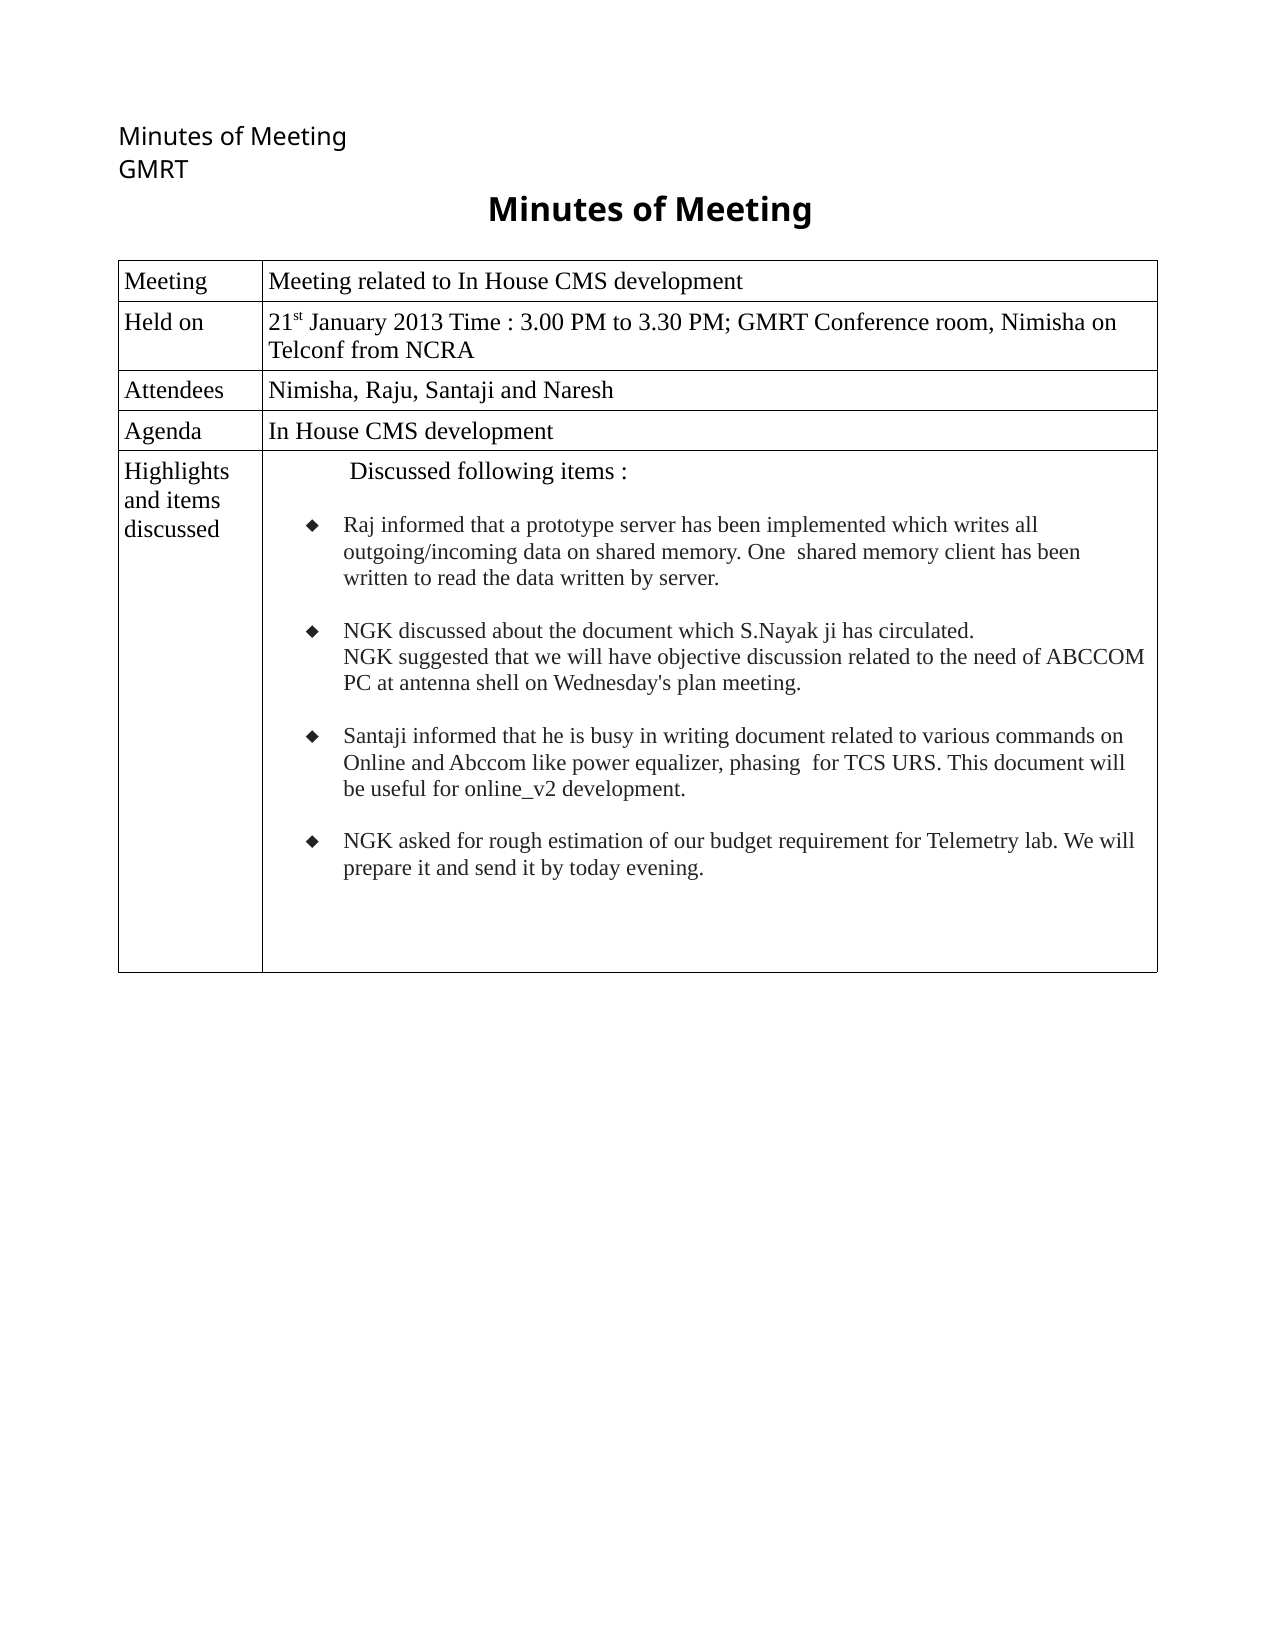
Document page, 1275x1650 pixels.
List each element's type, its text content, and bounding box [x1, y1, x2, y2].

table_cell Discussed following items : Raj informed that a prototype server has been implemented which writes all outgoing/incoming data on shared memory. One shared memory client has been written to read the data written by server. NGK discussed about the document which S.Nayak ji has circulated. NGK suggested that we will have objective discussion related to the need of ABCCOM PC at antenna shell on Wednesday's plan meeting. Santaji informed that he is busy in writing document related to various commands on Online and Abccom like power equalizer, phasing for TCS URS. This document will be useful for online_v2 development. NGK asked for rough estimation of our budget requirement for Telemetry lab. We will prepare it and send it by today evening. [263, 451, 1157, 972]
table_header Meeting [119, 261, 262, 301]
table_cell In House CMS development [263, 411, 1157, 450]
text Minutes of Meeting [118, 186, 1157, 232]
table_cell Highlights and items discussed [119, 451, 262, 972]
table_cell Nimisha, Raju, Santaji and Naresh [263, 371, 1157, 410]
table_cell Attendees [119, 371, 262, 410]
text GMRT [118, 152, 1157, 186]
table_cell 21st January 2013 Time : 3.00 PM to 3.30 PM; GMRT Conference room, Nimisha on Telconf from NCRA [263, 302, 1157, 370]
table_cell Agenda [119, 411, 262, 450]
text Minutes of Meeting [118, 118, 1157, 152]
table_header Meeting related to In House CMS development [263, 261, 1157, 301]
table_cell Held on [119, 302, 262, 370]
